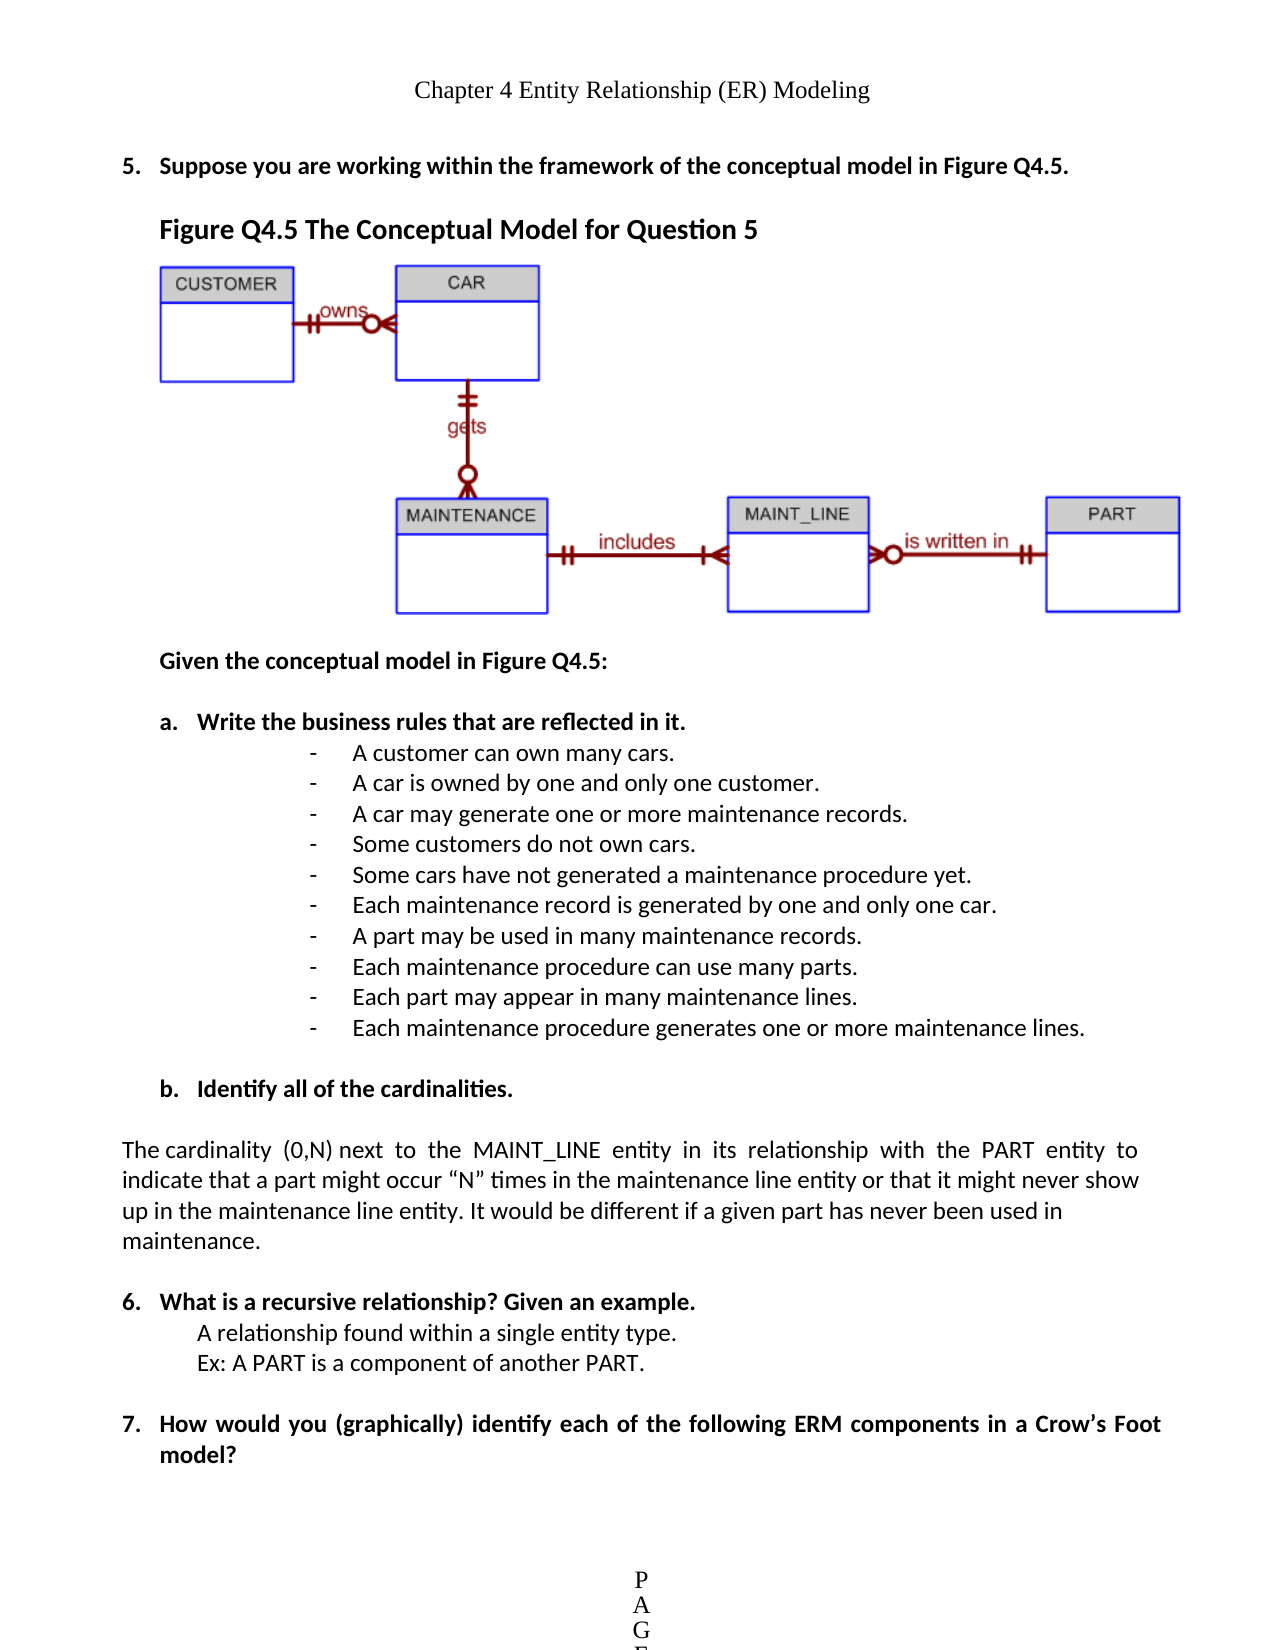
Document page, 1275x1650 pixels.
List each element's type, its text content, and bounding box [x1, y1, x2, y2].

list Write the business rules that are reflected in it. [159, 706, 1162, 737]
list Some customers do not own cars. [309, 828, 1162, 859]
list Identify all of the cardinalities. [159, 1073, 1162, 1103]
picture [159, 264, 1202, 615]
text A relationship found within a single entity type. [122, 1317, 1162, 1347]
text Ex: A PART is a component of another PART. [122, 1347, 1162, 1378]
list Some cars have not generated a maintenance procedure yet. [309, 859, 1162, 889]
list A car is owned by one and only one customer. [309, 767, 1162, 798]
list How would you (graphically) identify each of the following ERM components in a Crow’s Foot model? [122, 1408, 1162, 1469]
list Each part may appear in many maintenance lines. [309, 981, 1162, 1012]
list A customer can own many cars. [309, 737, 1162, 767]
text Given the conceptual model in Figure Q4.5: [159, 645, 1162, 676]
text The cardinality (0,N) next to the MAINT_LINE entity in its relationship with the PART entity to indicate that a part might occur “N” times in the maintenance line entity or that it might never show up in the maintenance line entity. It would be different if a given part has never been used in maintenance. [122, 1134, 1162, 1256]
text Figure Q4.5 The Conceptual Model for Question 5 [159, 211, 1162, 247]
list Each maintenance procedure can use many parts. [309, 951, 1162, 981]
list A part may be used in many maintenance records. [309, 920, 1162, 951]
list Each maintenance record is generated by one and only one car. [309, 889, 1162, 920]
list What is a recursive relationship? Given an example. [122, 1286, 1162, 1317]
list Each maintenance procedure generates one or more maintenance lines. [309, 1012, 1162, 1042]
list Suppose you are working within the framework of the conceptual model in Figure Q4.5. [122, 150, 1162, 181]
list A car may generate one or more maintenance records. [309, 798, 1162, 828]
